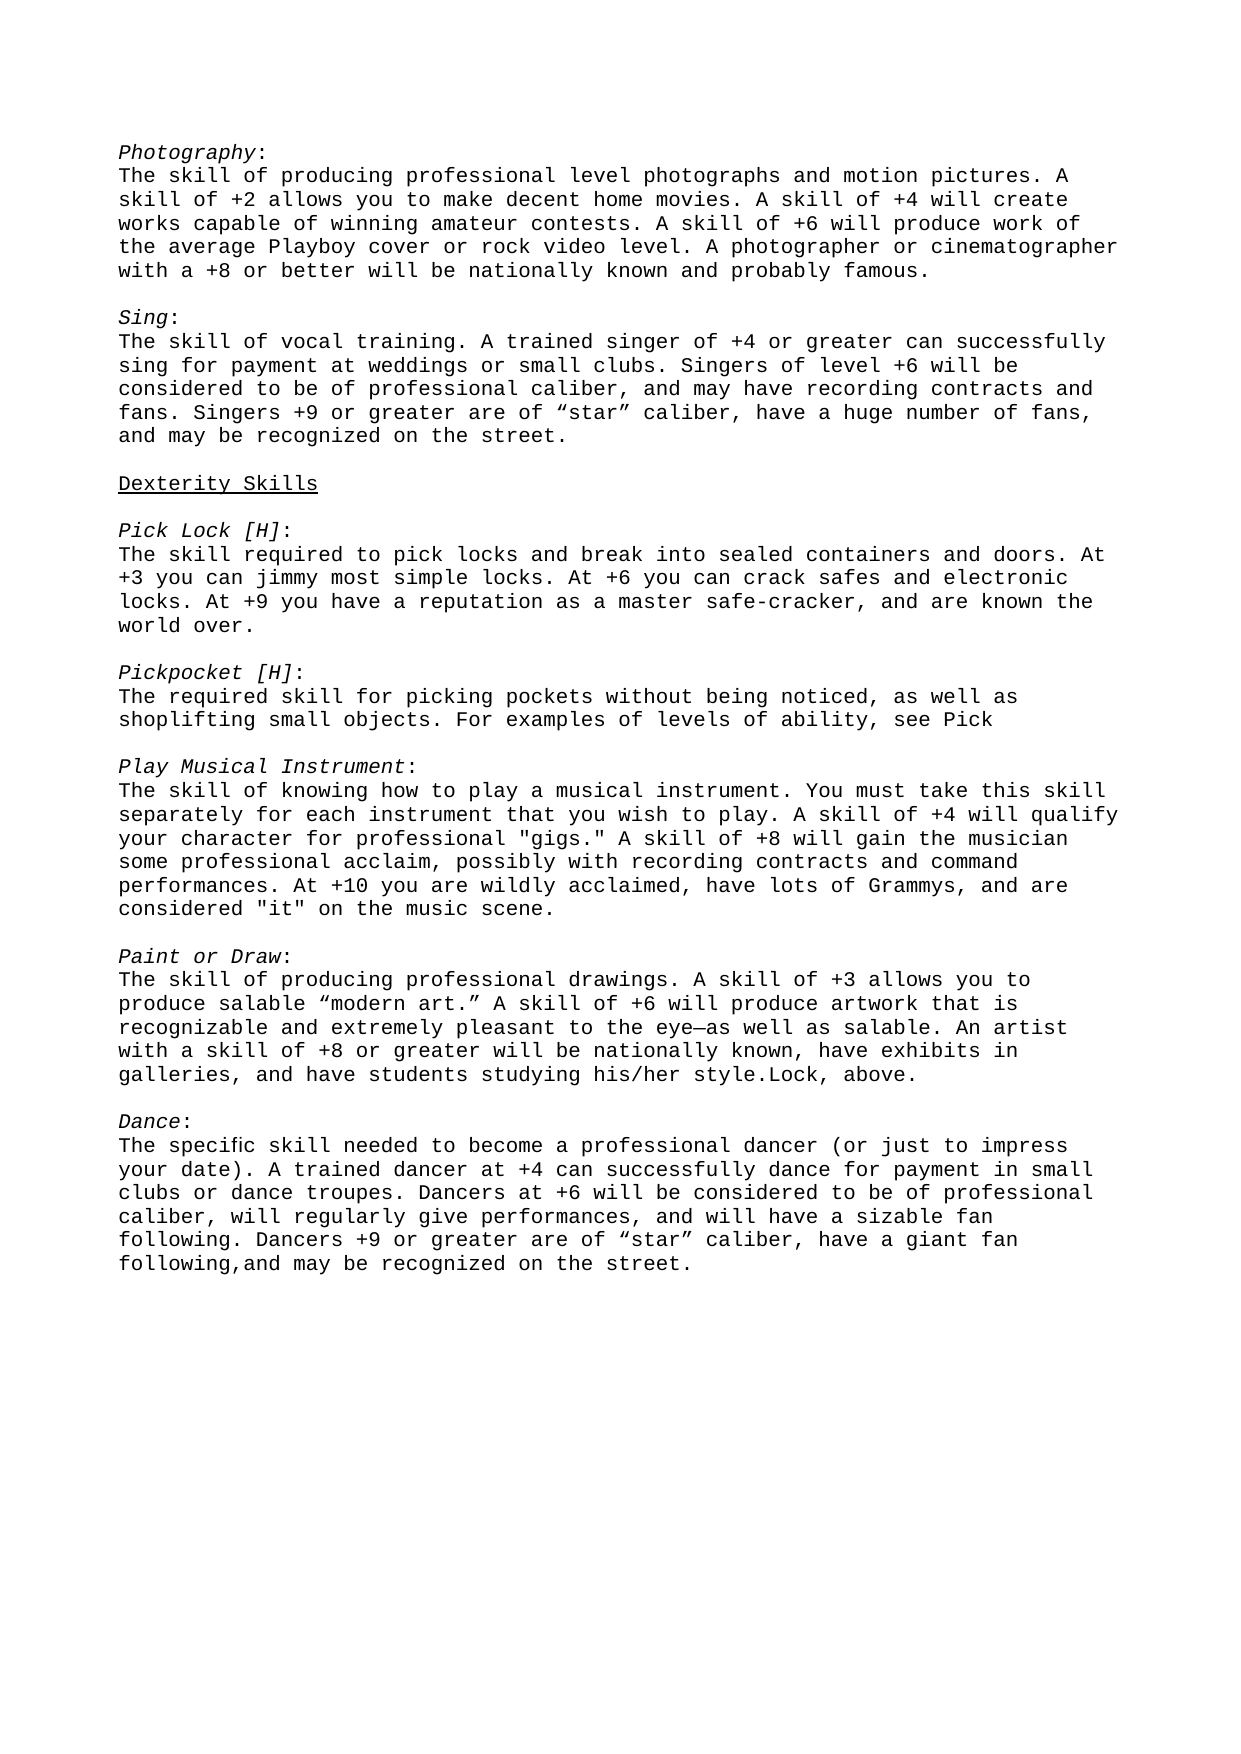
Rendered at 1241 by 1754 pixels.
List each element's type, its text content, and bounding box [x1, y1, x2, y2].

text Photography: [118, 142, 1122, 165]
text The skill of knowing how to play a musical instrument. You must take this skill separately for each instrument that you wish to play. A skill of +4 will qualify your character for professional "gigs." A skill of +8 will gain the musician some professional acclaim, possibly with recording contracts and command performances. At +10 you are wildly acclaimed, have lots of Grammys, and are considered "it" on the music scene. [118, 780, 1122, 922]
text Pick Lock [H]: [118, 520, 1122, 544]
text Dance: [118, 1111, 1122, 1135]
text and may be recognized on the street. [118, 426, 1122, 449]
text Pickpocket [H]: [118, 662, 1122, 686]
text The skill of vocal training. A trained singer of +4 or greater can successfully sing for payment at weddings or small clubs. Singers of level +6 will be considered to be of professional caliber, and may have recording contracts and [118, 331, 1122, 402]
text The required skill for picking pockets without being noticed, as well as shoplifting small objects. For examples of levels of ability, see Pick [118, 686, 1122, 733]
text Play Musical Instrument: [118, 757, 1122, 780]
text The speciﬁc skill needed to become a professional dancer (or just to impress your date). A trained dancer at +4 can successfully dance for payment in small clubs or dance troupes. Dancers at +6 will be considered to be of professional caliber, will regularly give performances, and will have a sizable fan following. Dancers +9 or greater are of “star” caliber, have a giant fan following,and may be recognized on the street. [118, 1135, 1122, 1277]
text Sing: [118, 307, 1122, 331]
text The skill required to pick locks and break into sealed containers and doors. At +3 you can jimmy most simple locks. At +6 you can crack safes and electronic locks. At +9 you have a reputation as a master safe-cracker, and are known the world over. [118, 544, 1122, 638]
text The skill of producing professional level photographs and motion pictures. A skill of +2 allows you to make decent home movies. A skill of +4 will create works capable of winning amateur contests. A skill of +6 will produce work of the average Playboy cover or rock video level. A photographer or cinematographer with a +8 or better will be nationally known and probably famous. [118, 165, 1122, 284]
text fans. Singers +9 or greater are of “star” caliber, have a huge number of fans, [118, 402, 1122, 426]
text Dexterity Skills [118, 473, 1122, 496]
text Paint or Draw: [118, 946, 1122, 969]
text The skill of producing professional drawings. A skill of +3 allows you to produce salable “modern art.” A skill of +6 will produce artwork that is recognizable and extremely pleasant to the eye—as well as salable. An artist with a skill of +8 or greater will be nationally known, have exhibits in galleries, and have students studying his/her style.Lock, above. [118, 969, 1122, 1088]
